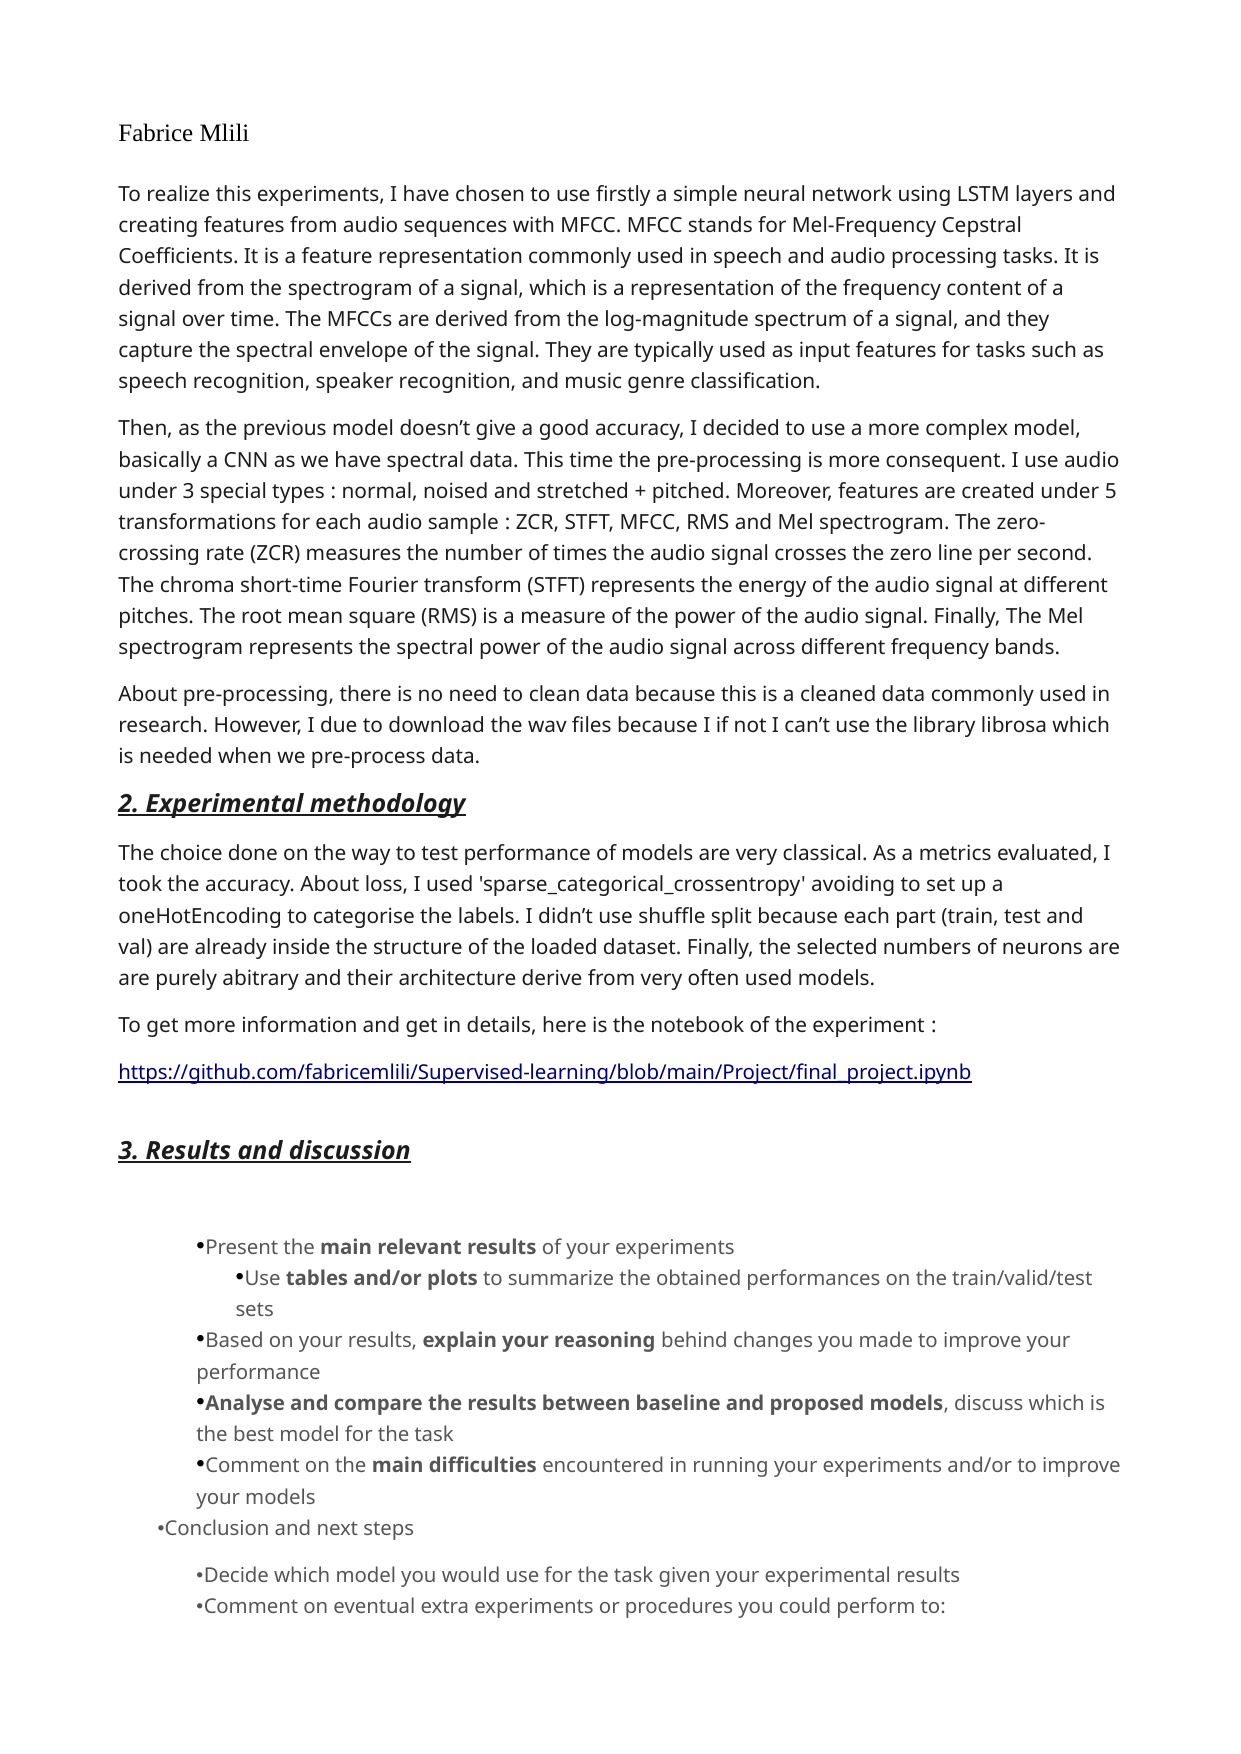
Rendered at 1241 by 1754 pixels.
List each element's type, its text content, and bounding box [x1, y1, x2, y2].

text Then, as the previous model doesn’t give a good accuracy, I decided to use a more complex model, basically a CNN as we have spectral data. This time the pre-processing is more consequent. I use audio under 3 special types : normal, noised and stretched + pitched. Moreover, features are created under 5 transformations for each audio sample : ZCR, STFT, MFCC, RMS and Mel spectrogram. The zero-crossing rate (ZCR) measures the number of times the audio signal crosses the zero line per second. The chroma short-time Fourier transform (STFT) represents the energy of the audio signal at different pitches. The root mean square (RMS) is a measure of the power of the audio signal. Finally, The Mel spectrogram represents the spectral power of the audio signal across different frequency bands. [118, 411, 1122, 661]
text https://github.com/fabricemlili/Supervised-learning/blob/main/Project/final_project.ipynb [118, 1054, 1122, 1117]
list Decide which model you would use for the task given your experimental results [118, 1557, 1122, 1588]
list Comment on eventual extra experiments or procedures you could perform to: [118, 1588, 1122, 1619]
list Conclusion and next steps [118, 1510, 1122, 1541]
text To realize this experiments, I have chosen to use firstly a simple neural network using LSTM layers and creating features from audio sequences with MFCC. MFCC stands for Mel-Frequency Cepstral Coefficients. It is a feature representation commonly used in speech and audio processing tasks. It is derived from the spectrogram of a signal, which is a representation of the frequency content of a signal over time. The MFCCs are derived from the log-magnitude spectrum of a signal, and they capture the spectral envelope of the signal. They are typically used as input features for tasks such as speech recognition, speaker recognition, and music genre classification. [118, 176, 1122, 395]
list Based on your results, explain your reasoning behind changes you made to improve your performance [118, 1323, 1122, 1385]
text 3. Results and discussion [118, 1132, 1122, 1166]
list Comment on the main difficulties encountered in running your experiments and/or to improve your models [118, 1448, 1122, 1510]
text About pre-processing, there is no need to clean data because this is a cleaned data commonly used in research. However, I due to download the wav files because I if not I can’t use the library librosa which is needed when we pre-process data. [118, 676, 1122, 770]
text 2. Experimental methodology [118, 786, 1122, 820]
text The choice done on the way to test performance of models are very classical. As a metrics evaluated, I took the accuracy. About loss, I used 'sparse_categorical_crossentropy' avoiding to set up a oneHotEncoding to categorise the labels. I didn’t use shuffle split because each part (train, test and val) are already inside the structure of the loaded dataset. Finally, the selected numbers of neurons are are purely abitrary and their architecture derive from very often used models. [118, 835, 1122, 992]
list Present the main relevant results of your experiments [118, 1229, 1122, 1260]
list Analyse and compare the results between baseline and proposed models, discuss which is the best model for the task [118, 1385, 1122, 1448]
list Use tables and/or plots to summarize the obtained performances on the train/valid/test sets [118, 1260, 1122, 1323]
text To get more information and get in details, here is the notebook of the experiment : [118, 1007, 1122, 1038]
